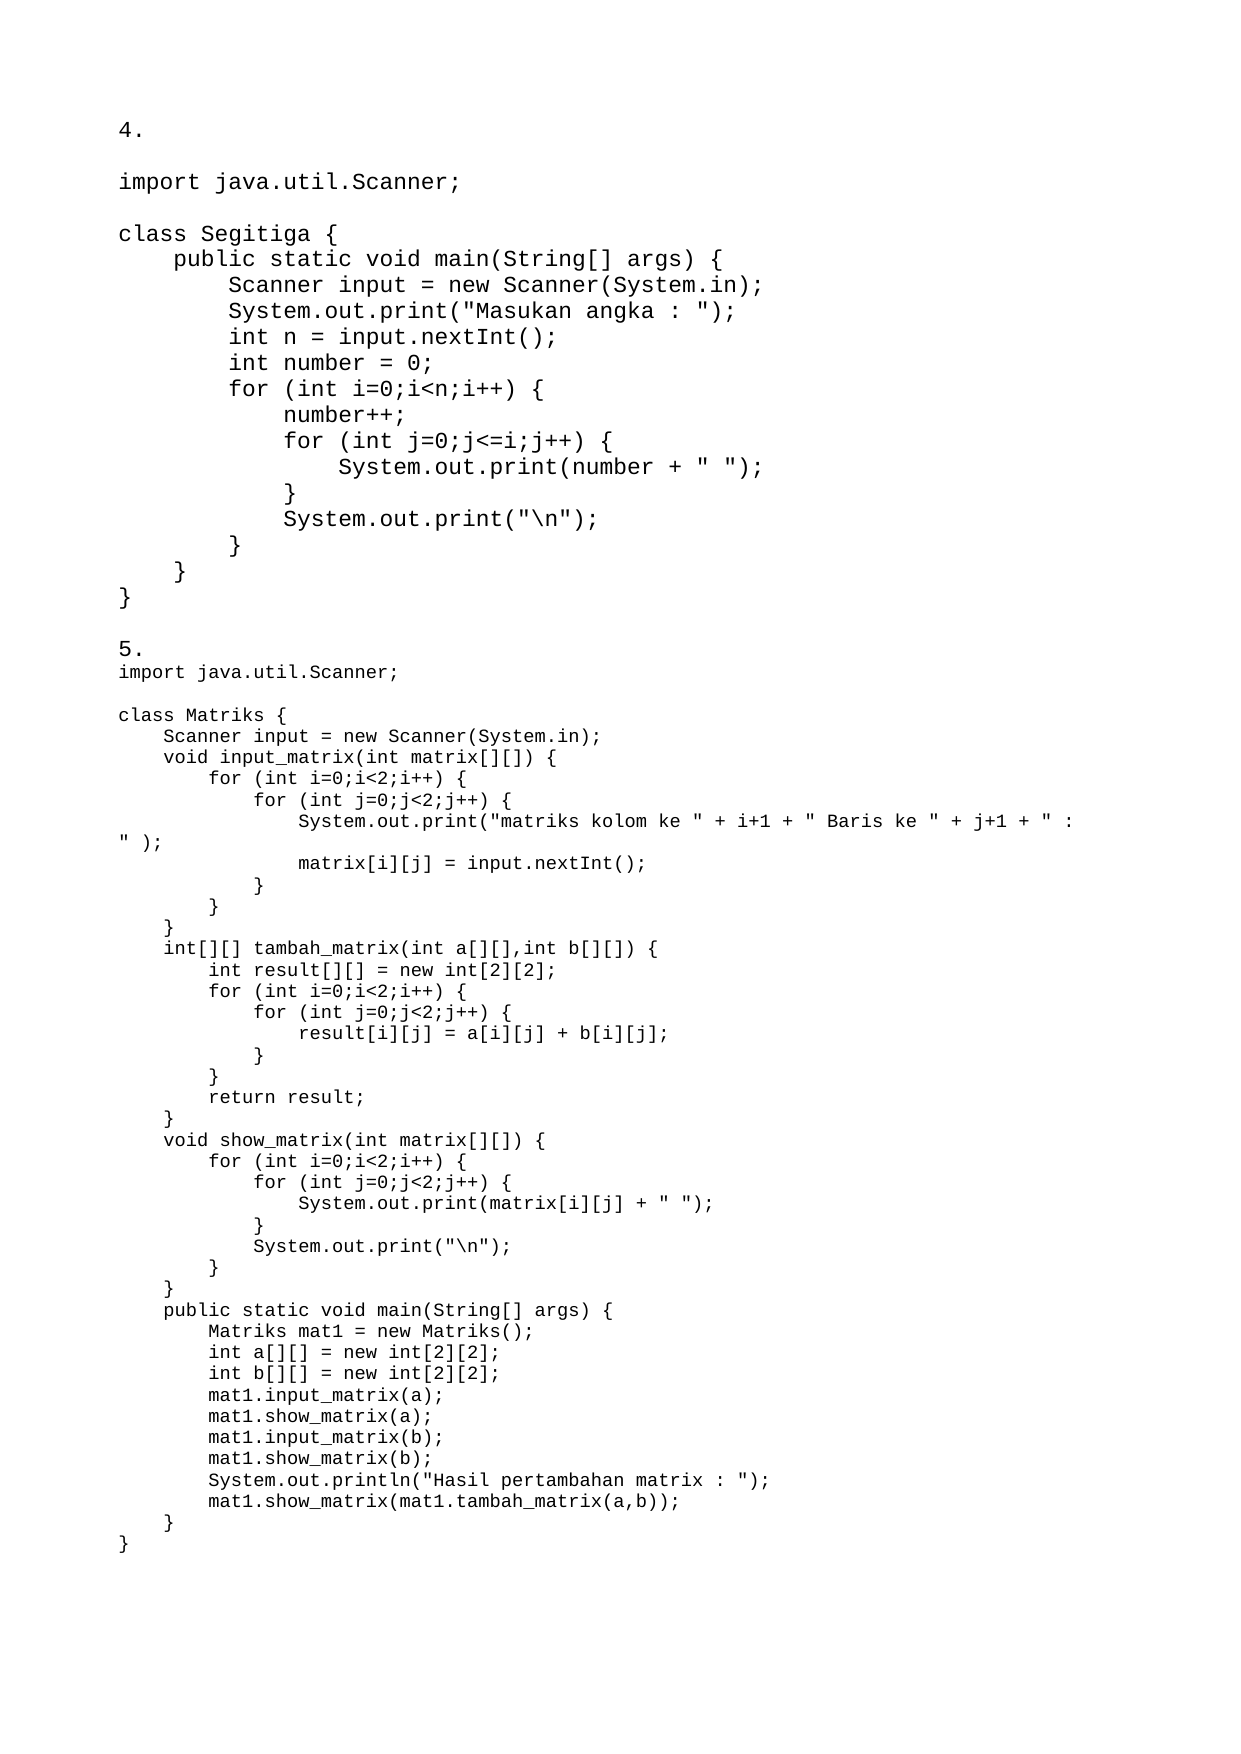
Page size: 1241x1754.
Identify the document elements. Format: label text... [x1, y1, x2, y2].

text } [118, 897, 1122, 918]
text } [118, 1513, 1122, 1534]
text } [118, 481, 1122, 507]
text for (int j=0;j<2;j++) { [118, 1003, 1122, 1024]
text } [118, 875, 1122, 897]
text } [118, 1258, 1122, 1279]
text for (int j=0;j<2;j++) { [118, 1173, 1122, 1194]
text result[i][j] = a[i][j] + b[i][j]; [118, 1024, 1122, 1045]
text public static void main(String[] args) { [118, 248, 1122, 274]
text class Matriks { [118, 705, 1122, 727]
text } [118, 1279, 1122, 1300]
text matrix[i][j] = input.nextInt(); [118, 854, 1122, 875]
text mat1.show_matrix(b); [118, 1449, 1122, 1470]
text for (int j=0;j<2;j++) { [118, 790, 1122, 812]
text int a[][] = new int[2][2]; [118, 1343, 1122, 1364]
text for (int j=0;j<=i;j++) { [118, 429, 1122, 455]
text import java.util.Scanner; [118, 170, 1122, 196]
text mat1.input_matrix(b); [118, 1428, 1122, 1449]
text int number = 0; [118, 352, 1122, 377]
text } [118, 1215, 1122, 1237]
text System.out.print("matriks kolom ke " + i+1 + " Baris ke " + j+1 + " : " ); [118, 812, 1122, 854]
text System.out.print(matrix[i][j] + " "); [118, 1194, 1122, 1215]
text void show_matrix(int matrix[][]) { [118, 1130, 1122, 1152]
text } [118, 1534, 1122, 1555]
text 4. [118, 118, 1122, 144]
text for (int i=0;i<2;i++) { [118, 982, 1122, 1003]
text } [118, 559, 1122, 585]
text mat1.show_matrix(a); [118, 1407, 1122, 1428]
text System.out.print(number + " "); [118, 455, 1122, 481]
text } [118, 585, 1122, 611]
text return result; [118, 1088, 1122, 1109]
text System.out.print("\n"); [118, 507, 1122, 533]
text } [118, 1067, 1122, 1088]
text for (int i=0;i<2;i++) { [118, 769, 1122, 790]
text int[][] tambah_matrix(int a[][],int b[][]) { [118, 939, 1122, 960]
text System.out.print("\n"); [118, 1237, 1122, 1258]
text System.out.println("Hasil pertambahan matrix : "); [118, 1470, 1122, 1492]
text 5. [118, 637, 1122, 663]
text } [118, 1109, 1122, 1130]
text int n = input.nextInt(); [118, 326, 1122, 352]
text } [118, 1045, 1122, 1067]
text mat1.input_matrix(a); [118, 1385, 1122, 1407]
text void input_matrix(int matrix[][]) { [118, 748, 1122, 769]
text int result[][] = new int[2][2]; [118, 960, 1122, 982]
text public static void main(String[] args) { [118, 1300, 1122, 1322]
text Scanner input = new Scanner(System.in); [118, 727, 1122, 748]
text int b[][] = new int[2][2]; [118, 1364, 1122, 1385]
text import java.util.Scanner; [118, 663, 1122, 684]
text for (int i=0;i<2;i++) { [118, 1152, 1122, 1173]
text } [118, 533, 1122, 559]
text number++; [118, 403, 1122, 429]
text } [118, 918, 1122, 939]
text Matriks mat1 = new Matriks(); [118, 1322, 1122, 1343]
text mat1.show_matrix(mat1.tambah_matrix(a,b)); [118, 1492, 1122, 1513]
text for (int i=0;i<n;i++) { [118, 377, 1122, 403]
text Scanner input = new Scanner(System.in); [118, 274, 1122, 300]
text class Segitiga { [118, 222, 1122, 248]
text System.out.print("Masukan angka : "); [118, 300, 1122, 326]
